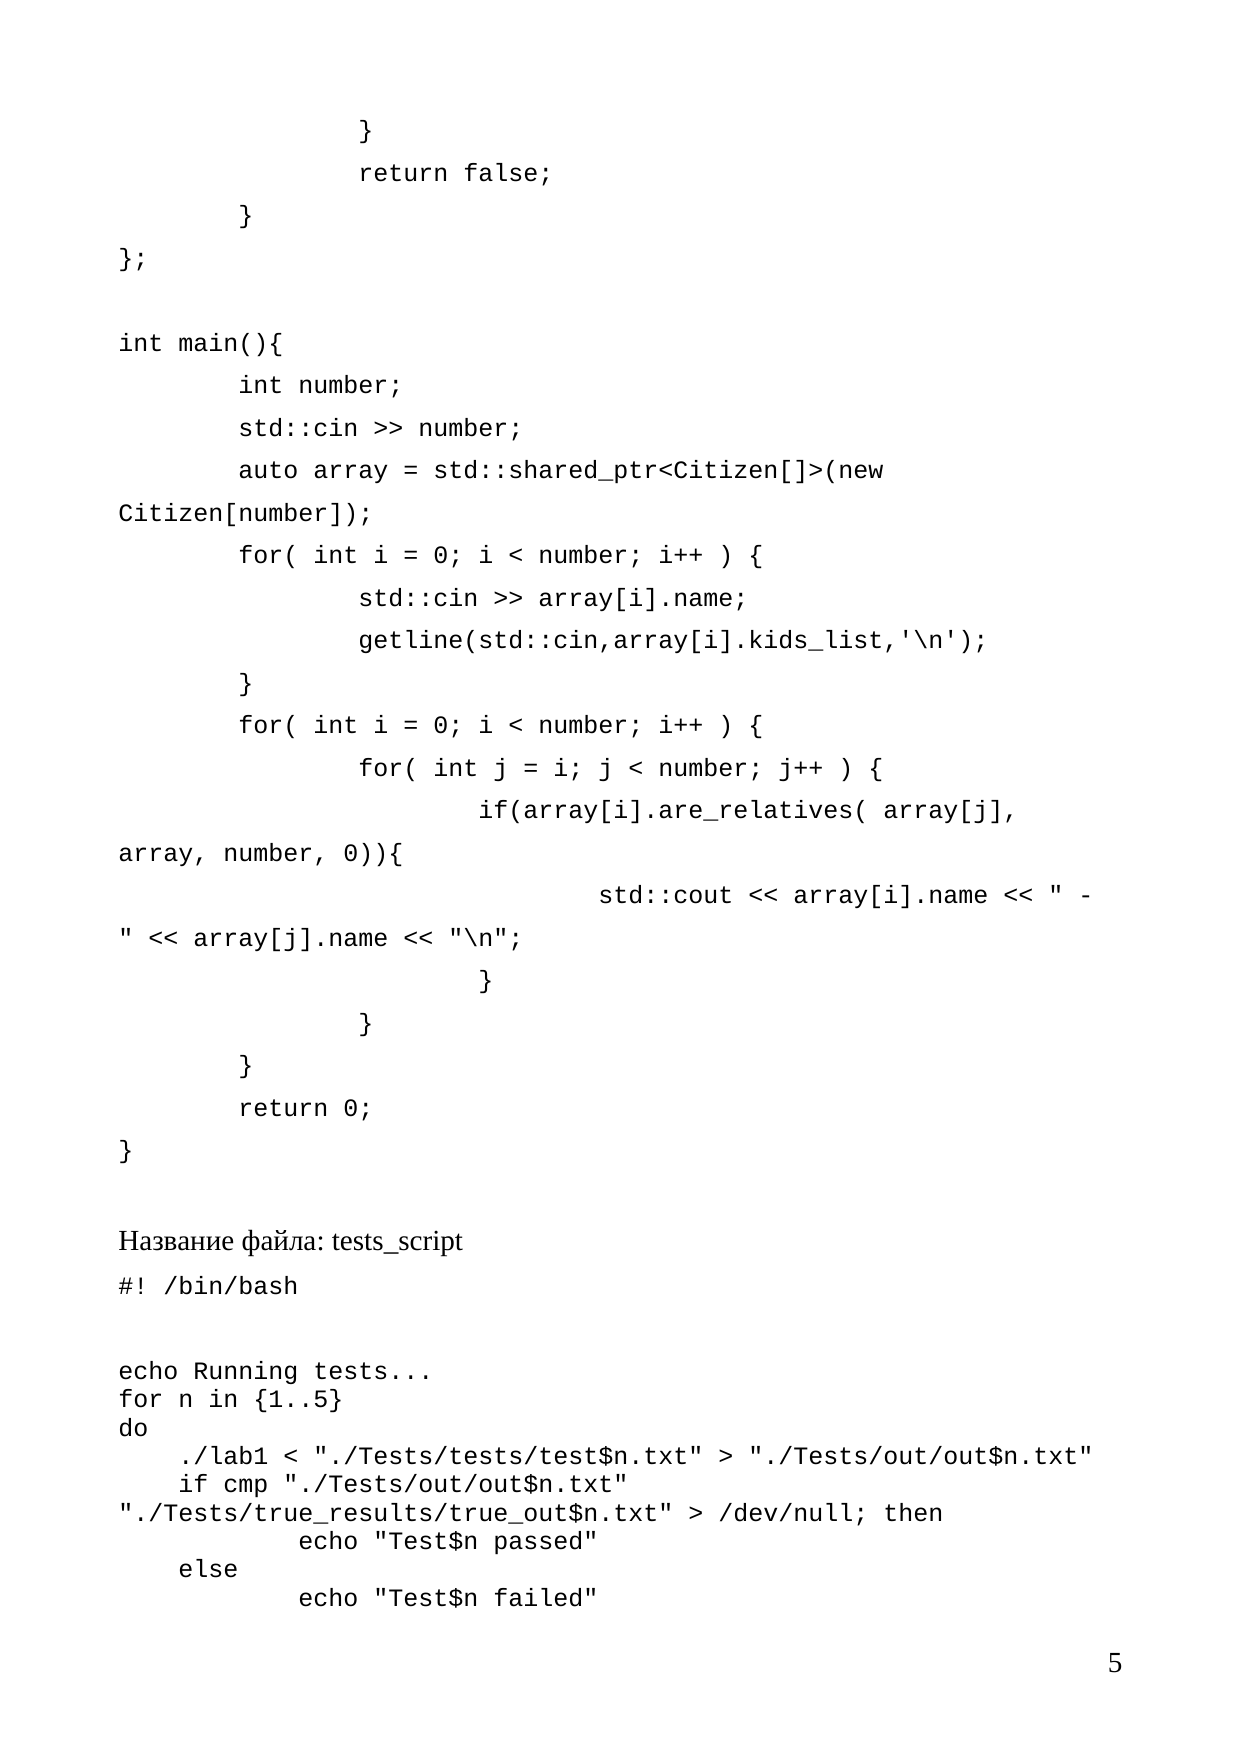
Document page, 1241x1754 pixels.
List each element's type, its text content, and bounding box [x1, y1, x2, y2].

text else [118, 1557, 1122, 1585]
text } [118, 1053, 1122, 1081]
text do [118, 1415, 1122, 1443]
text int number; [118, 373, 1122, 401]
text for( int i = 0; i < number; i++ ) { [118, 713, 1122, 741]
text std::cout << array[i].name << " - " << array[j].name << "\n"; [118, 883, 1122, 954]
text } [118, 968, 1122, 996]
text auto array = std::shared_ptr<Citizen[]>(new Citizen[number]); [118, 458, 1122, 529]
text }; [118, 246, 1122, 274]
text return false; [118, 161, 1122, 189]
text Название файла: tests_script [118, 1223, 1122, 1257]
text for( int j = i; j < number; j++ ) { [118, 756, 1122, 784]
text int main(){ [118, 331, 1122, 359]
text std::cin >> array[i].name; [118, 586, 1122, 614]
text echo Running tests... [118, 1358, 1122, 1387]
text echo "Test$n passed" [118, 1528, 1122, 1557]
text #! /bin/bash [118, 1273, 1122, 1302]
text for n in {1..5} [118, 1387, 1122, 1415]
text echo "Test$n failed" [118, 1585, 1122, 1613]
text if cmp "./Tests/out/out$n.txt" "./Tests/true_results/true_out$n.txt" > /dev/null; then [118, 1472, 1122, 1528]
text } [118, 671, 1122, 699]
text } [118, 1138, 1122, 1166]
text } [118, 118, 1122, 146]
text std::cin >> number; [118, 416, 1122, 444]
text } [118, 1011, 1122, 1039]
text } [118, 203, 1122, 231]
text return 0; [118, 1096, 1122, 1124]
text ./lab1 < "./Tests/tests/test$n.txt" > "./Tests/out/out$n.txt" [118, 1443, 1122, 1472]
text getline(std::cin,array[i].kids_list,'\n'); [118, 628, 1122, 656]
text for( int i = 0; i < number; i++ ) { [118, 543, 1122, 571]
text if(array[i].are_relatives( array[j], array, number, 0)){ [118, 798, 1122, 869]
